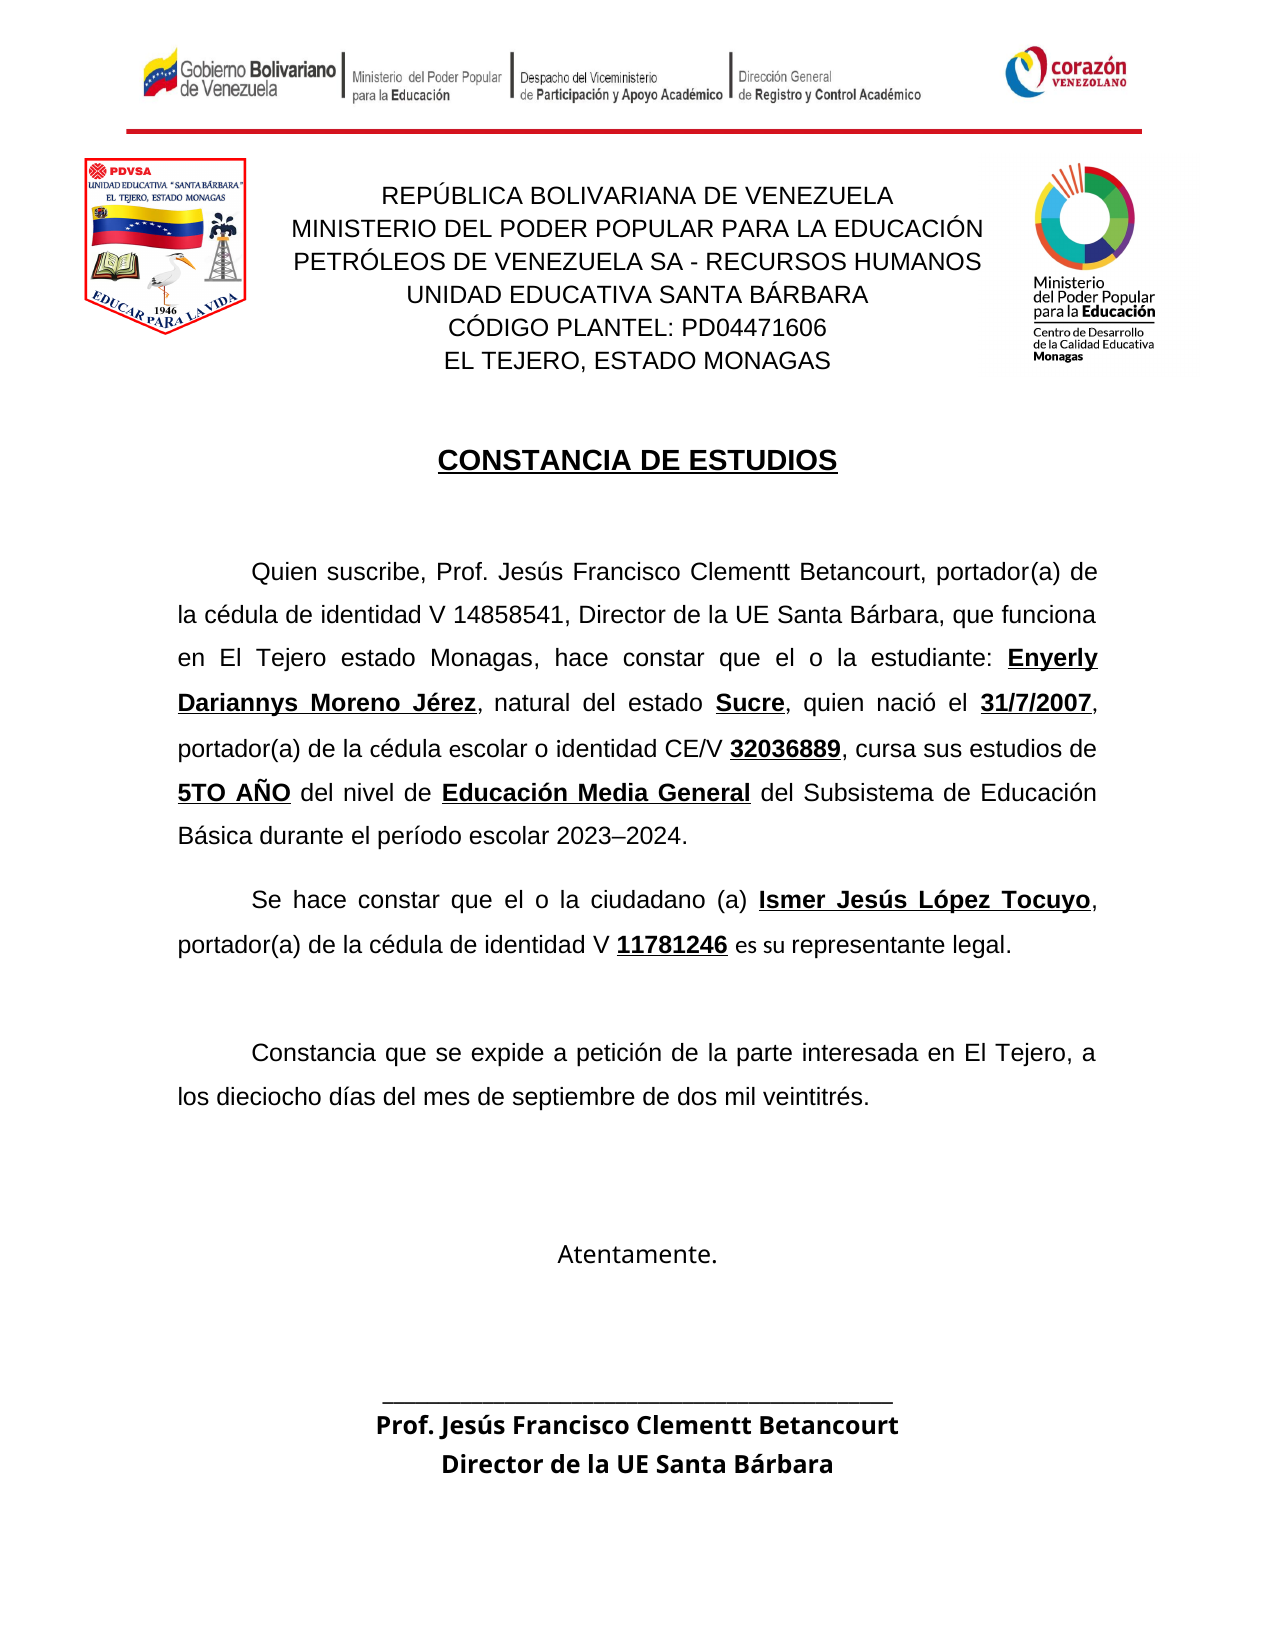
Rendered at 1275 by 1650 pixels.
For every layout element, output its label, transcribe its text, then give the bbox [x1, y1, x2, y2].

text Se hace constar que el o la ciudadano (a) Ismer Jesús López Tocuyo, portador(a) de la cédula de identidad V 11781246 es su representante legal. [177, 885, 1098, 959]
subtitle CONSTANCIA DE ESTUDIOS [177, 443, 1098, 476]
text EL TEJERO, ESTADO MONAGAS [177, 346, 978, 374]
text ______________________________________________ [177, 1373, 1098, 1407]
text Prof. Jesús Francisco Clementt Betancourt [177, 1407, 1098, 1441]
picture [978, 153, 1200, 377]
text UNIDAD EDUCATIVA SANTA BÁRBARA [252, 280, 978, 308]
text Director de la UE Santa Bárbara [177, 1447, 1098, 1481]
text Constancia que se expide a petición de la parte interesada en El Tejero, a los dieciocho días del mes de septiembre de dos mil veintitrés. [177, 1038, 1098, 1110]
picture [79, 158, 252, 335]
subtitle MINISTERIO DEL PODER POPULAR PARA LA EDUCACIÓN [252, 214, 978, 242]
text Quien suscribe, Prof. Jesús Francisco Clementt Betancourt, portador(a) de la cédula de identidad V 14858541, Director de la UE Santa Bárbara, que funciona en El Tejero estado Monagas, hace constar que el o la estudiante: Enyerly Dariannys Moreno Jérez, natural del estado Sucre, quien nació el 31/7/2007, portador(a) de la cédula escolar o identidad CE/V 32036889, cursa sus estudios de 5TO AÑO del nivel de Educación Media General del Subsistema de Educación Básica durante el período escolar 2023–2024. [177, 557, 1098, 849]
text CÓDIGO PLANTEL: PD04471606 [177, 313, 978, 341]
subtitle PETRÓLEOS DE VENEZUELA SA - RECURSOS HUMANOS [252, 247, 978, 275]
text Atentamente. [177, 1237, 1098, 1271]
picture [126, 11, 1142, 134]
subtitle REPÚBLICA BOLIVARIANA DE VENEZUELA [252, 181, 978, 209]
